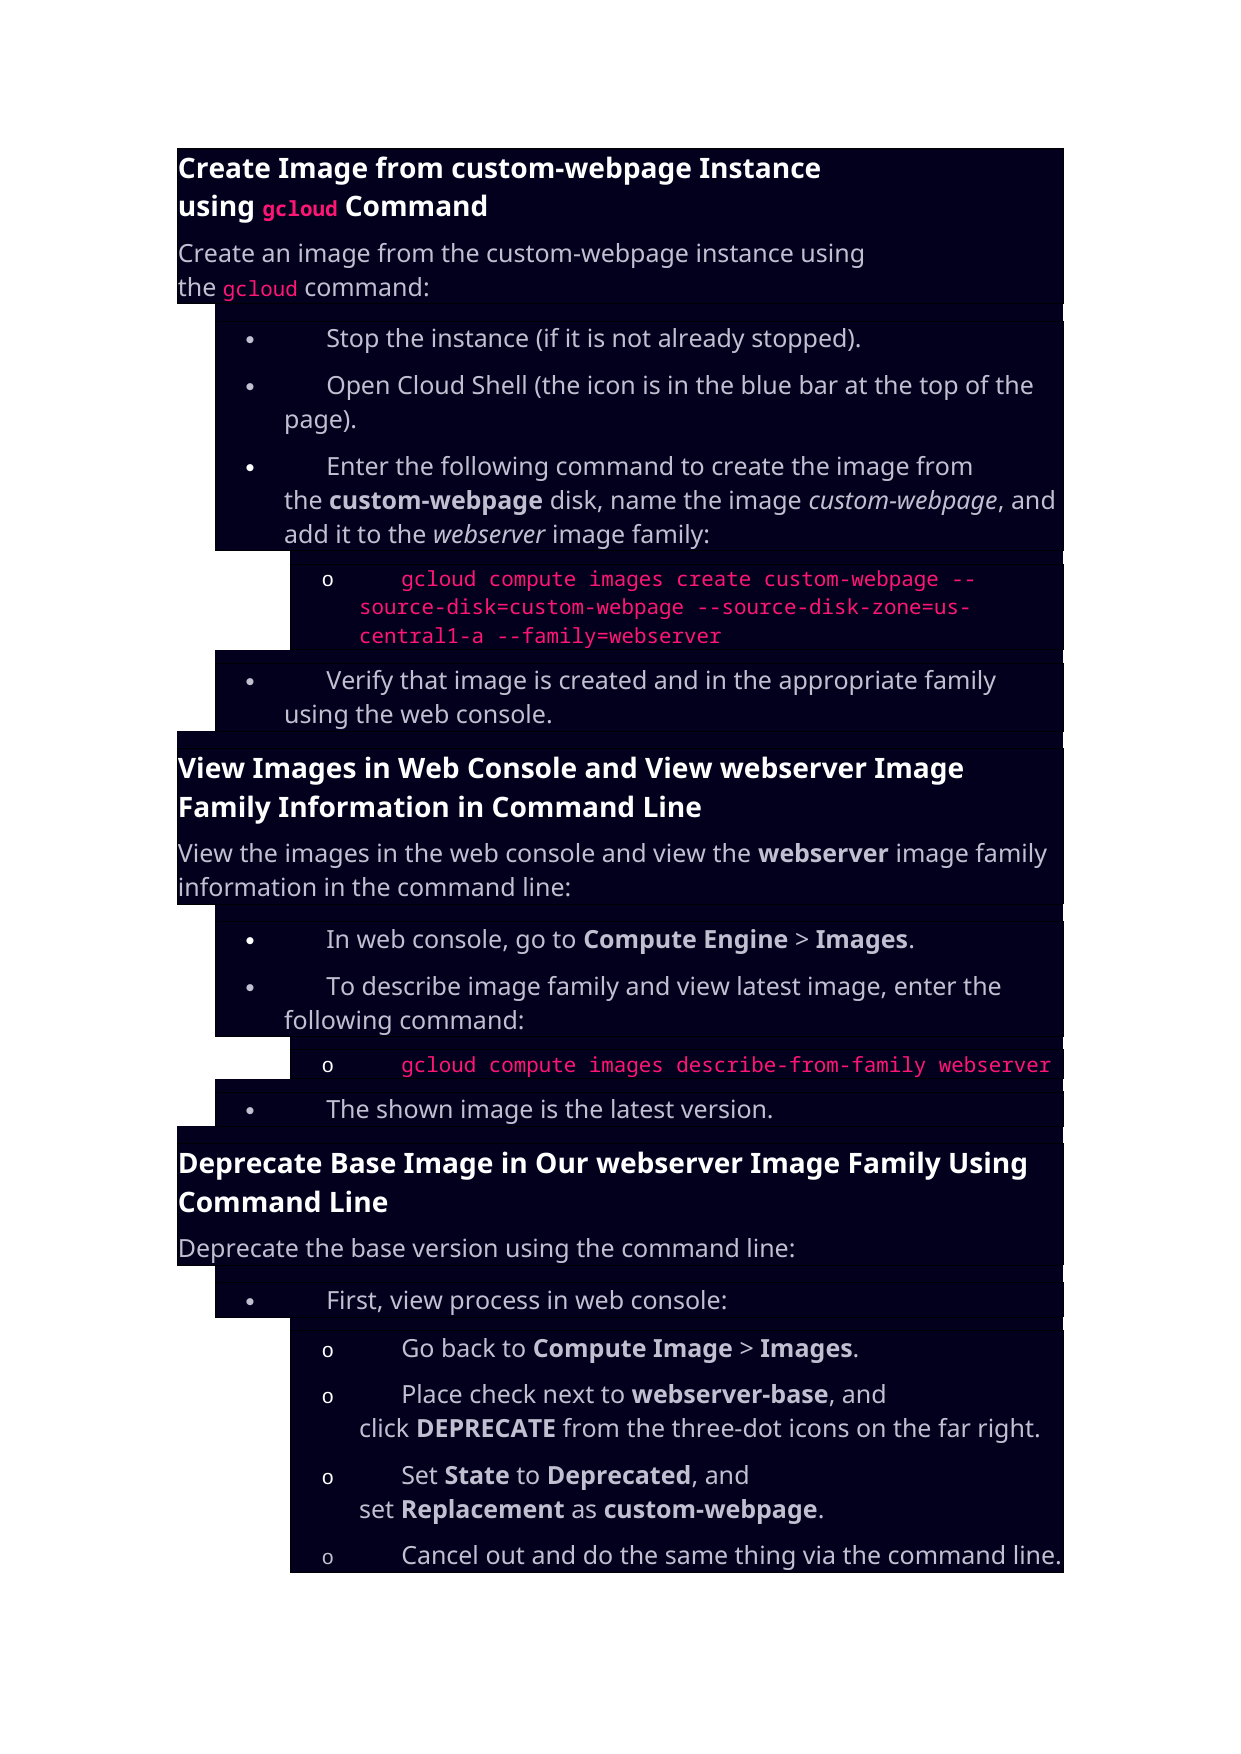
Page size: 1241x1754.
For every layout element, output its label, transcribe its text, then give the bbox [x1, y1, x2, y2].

list Place check next to webserver-base, and click DEPRECATE from the three-dot icons on the far right. [291, 1376, 1063, 1445]
subtitle View Images in Web Console and View webserver Image Family Information in Command Line [178, 749, 1063, 825]
list gcloud compute images create custom-webpage --source-disk=custom-webpage --source-disk-zone=us-central1-a --family=webserver [291, 565, 1063, 649]
list Open Cloud Shell (the icon is in the blue bar at the top of the page). [216, 367, 1063, 436]
text Create an image from the custom-webpage instance using the gcloud command: [178, 235, 1063, 303]
subtitle Create Image from custom-webpage Instance using gcloud Command [178, 149, 1063, 225]
list gcloud compute images describe-from-family webserver [291, 1050, 1063, 1078]
list First, view process in web console: [216, 1283, 1063, 1317]
list Verify that image is created and in the appropriate family using the web console. [216, 664, 1063, 731]
list Cancel out and do the same thing via the command line. [291, 1537, 1063, 1572]
text Deprecate the base version using the command line: [178, 1230, 1063, 1265]
list In web console, go to Compute Engine > Images. [216, 922, 1063, 956]
list To describe image family and view latest image, enter the following command: [216, 968, 1063, 1036]
list Go back to Compute Image > Images. [291, 1331, 1063, 1364]
list Stop the instance (if it is not already stopped). [216, 322, 1063, 355]
text View the images in the web console and view the webserver image family information in the command line: [178, 835, 1063, 904]
list Set State to Deprecated, and set Replacement as custom-webpage. [291, 1457, 1063, 1526]
list The shown image is the latest version. [216, 1093, 1063, 1126]
list Enter the following command to create the image from the custom-webpage disk, name the image custom-webpage, and add it to the webserver image family: [216, 448, 1063, 550]
subtitle Deprecate Base Image in Our webserver Image Family Using Command Line [178, 1144, 1063, 1220]
